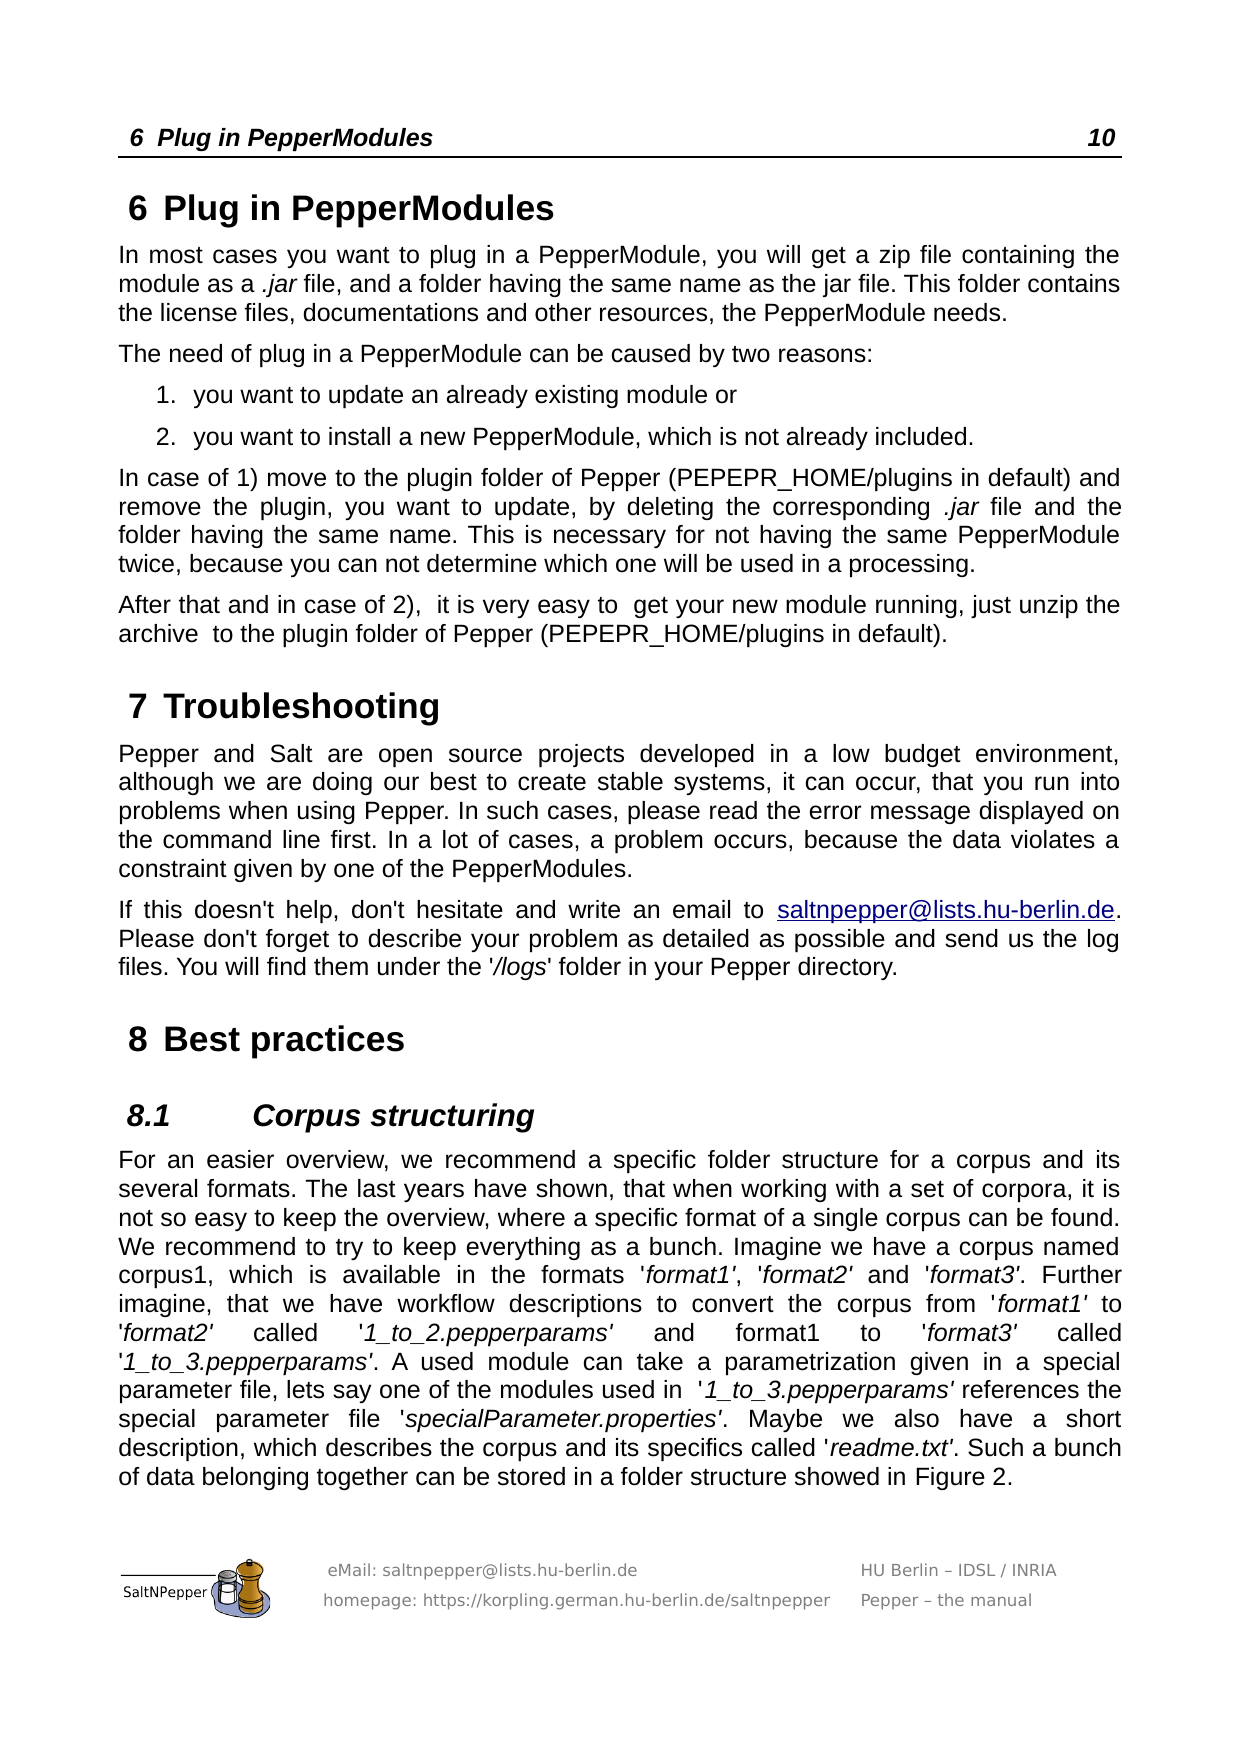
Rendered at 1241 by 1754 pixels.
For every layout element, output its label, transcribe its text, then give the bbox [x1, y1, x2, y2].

text For an easier overview, we recommend a specific folder structure for a corpus and its several formats. The last years have shown, that when working with a set of corpora, it is not so easy to keep the overview, where a specific format of a single corpus can be found. We recommend to try to keep everything as a bunch. Imagine we have a corpus named corpus1, which is available in the formats 'format1', 'format2' and 'format3'. Further imagine, that we have workflow descriptions to convert the corpus from 'format1' to 'format2' called '1_to_2.pepperparams' and format1 to 'format3' called '1_to_3.pepperparams'. A used module can take a parametrization given in a special parameter file, lets say one of the modules used in '1_to_3.pepperparams' references the special parameter file 'specialParameter.properties'. Maybe we also have a short description, which describes the corpus and its specifics called 'readme.txt'. Such a bunch of data belonging together can be stored in a folder structure showed in Figure 2. [118, 1145, 1122, 1490]
text In case of 1) move to the plugin folder of Pepper (PEPEPR_HOME/plugins in default) and remove the plugin, you want to update, by deleting the corresponding .jar file and the folder having the same name. This is necessary for not having the same PepperModule twice, because you can not determine which one will be used in a processing. [118, 463, 1122, 578]
subtitle Best practices [118, 1019, 1122, 1059]
text In most cases you want to plug in a PepperModule, you will get a zip file containing the module as a .jar file, and a folder having the same name as the jar file. This folder contains the license files, documentations and other resources, the PepperModule needs. [118, 240, 1122, 327]
picture [120, 1558, 270, 1618]
subtitle Troubleshooting [118, 685, 1122, 726]
subtitle Corpus structuring [118, 1097, 1122, 1133]
text If this doesn't help, don't hesitate and write an email to saltnpepper@lists.hu-berlin.de. Please don't forget to describe your problem as detailed as possible and send us the log files. You will find them under the '/logs' folder in your Pepper directory. [118, 895, 1122, 981]
text The need of plug in a PepperModule can be caused by two reasons: [118, 339, 1122, 368]
list you want to update an already existing module or [156, 380, 1122, 409]
text Pepper and Salt are open source projects developed in a low budget environment, although we are doing our best to create stable systems, it can occur, that you run into problems when using Pepper. In such cases, please read the error message displayed on the command line first. In a lot of cases, a problem occurs, because the data violates a constraint given by one of the PepperModules. [118, 739, 1122, 882]
subtitle Plug in PepperModules [118, 187, 1122, 228]
list you want to install a new PepperModule, which is not already included. [156, 422, 1122, 450]
text After that and in case of 2), it is very easy to get your new module running, just unzip the archive to the plugin folder of Pepper (PEPEPR_HOME/plugins in default). [118, 590, 1122, 648]
